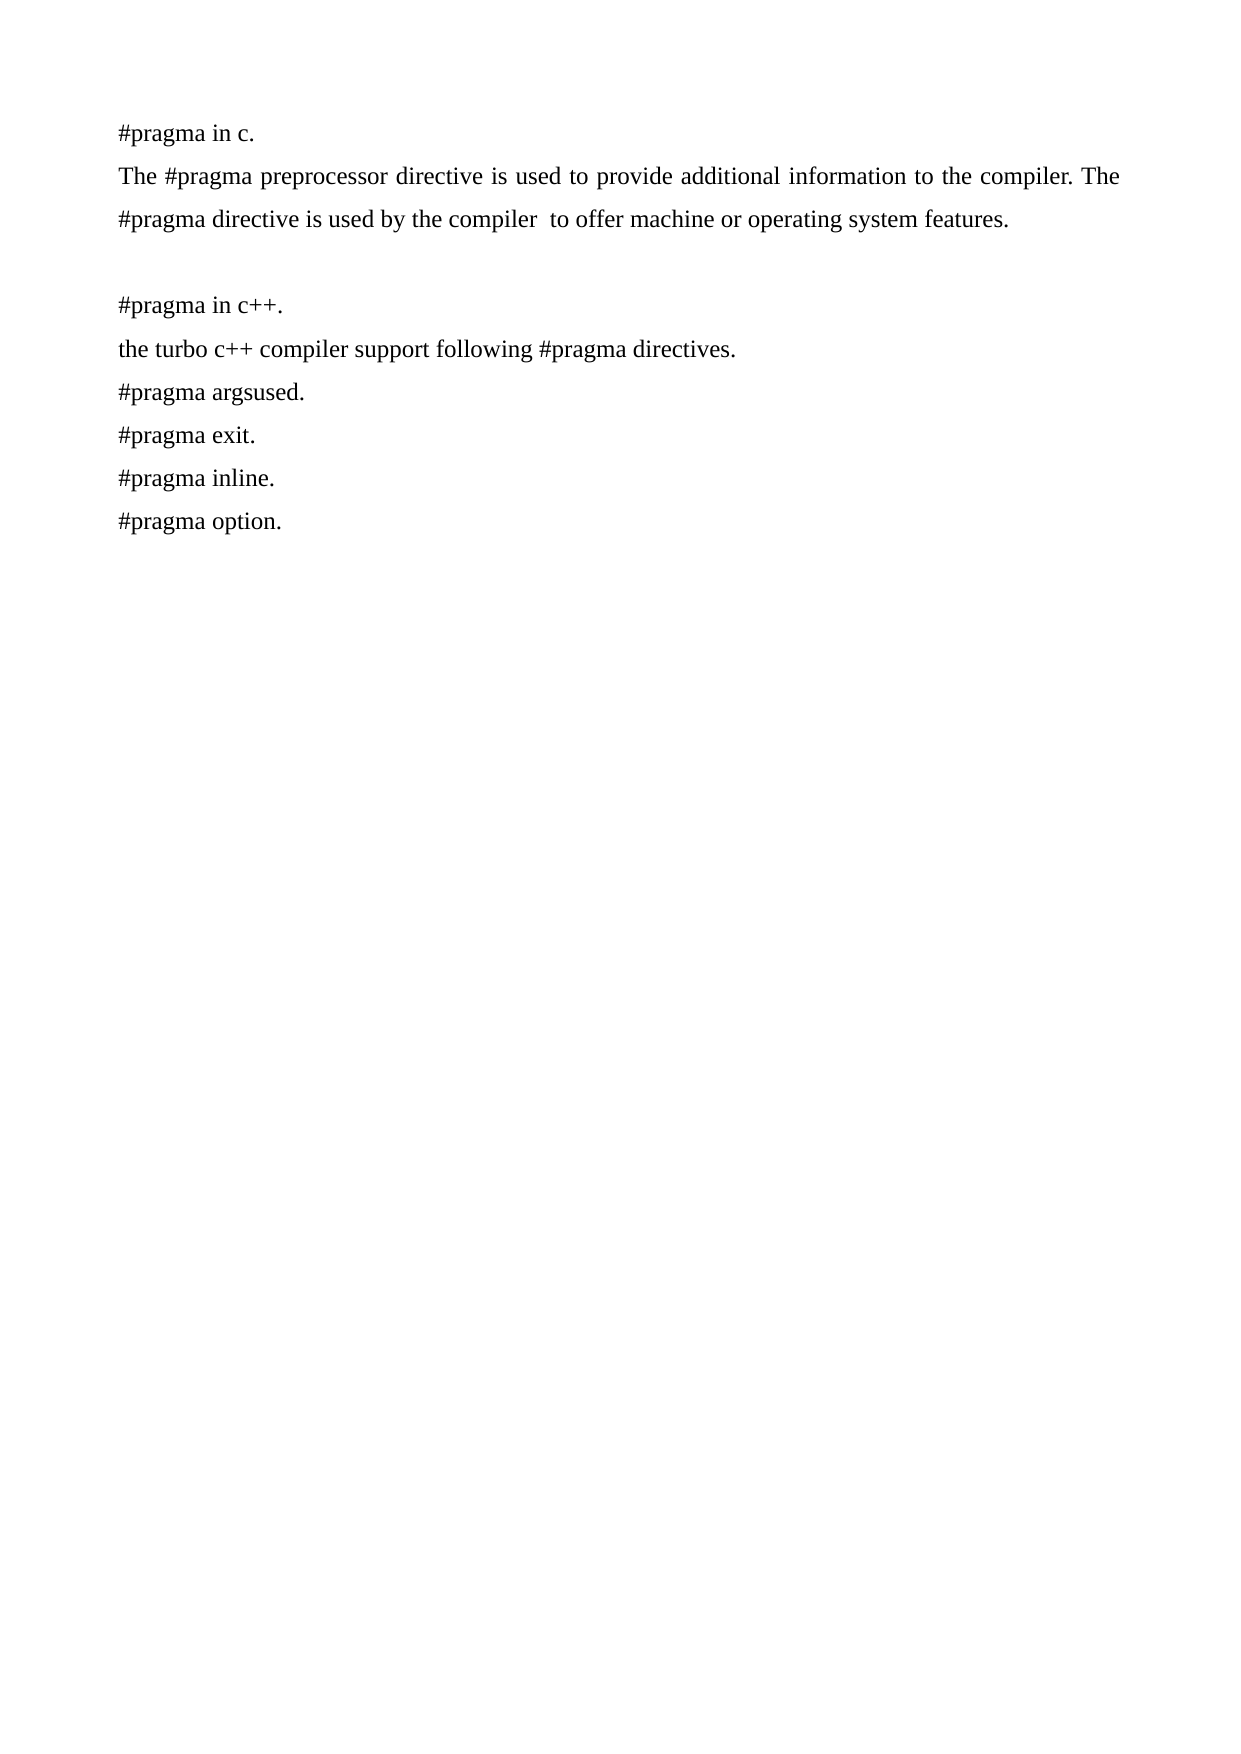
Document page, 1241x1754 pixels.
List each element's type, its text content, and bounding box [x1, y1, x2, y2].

text #pragma inline. [118, 463, 1122, 492]
text #pragma in c. [118, 118, 1122, 147]
text the turbo c++ compiler support following #pragma directives. [118, 334, 1122, 362]
text The #pragma preprocessor directive is used to provide additional information to the compiler. The #pragma directive is used by the compiler to offer machine or operating system features. [118, 161, 1122, 233]
text #pragma exit. [118, 420, 1122, 449]
text #pragma in c++. [118, 291, 1122, 319]
text #pragma argsused. [118, 377, 1122, 406]
text #pragma option. [118, 506, 1122, 535]
